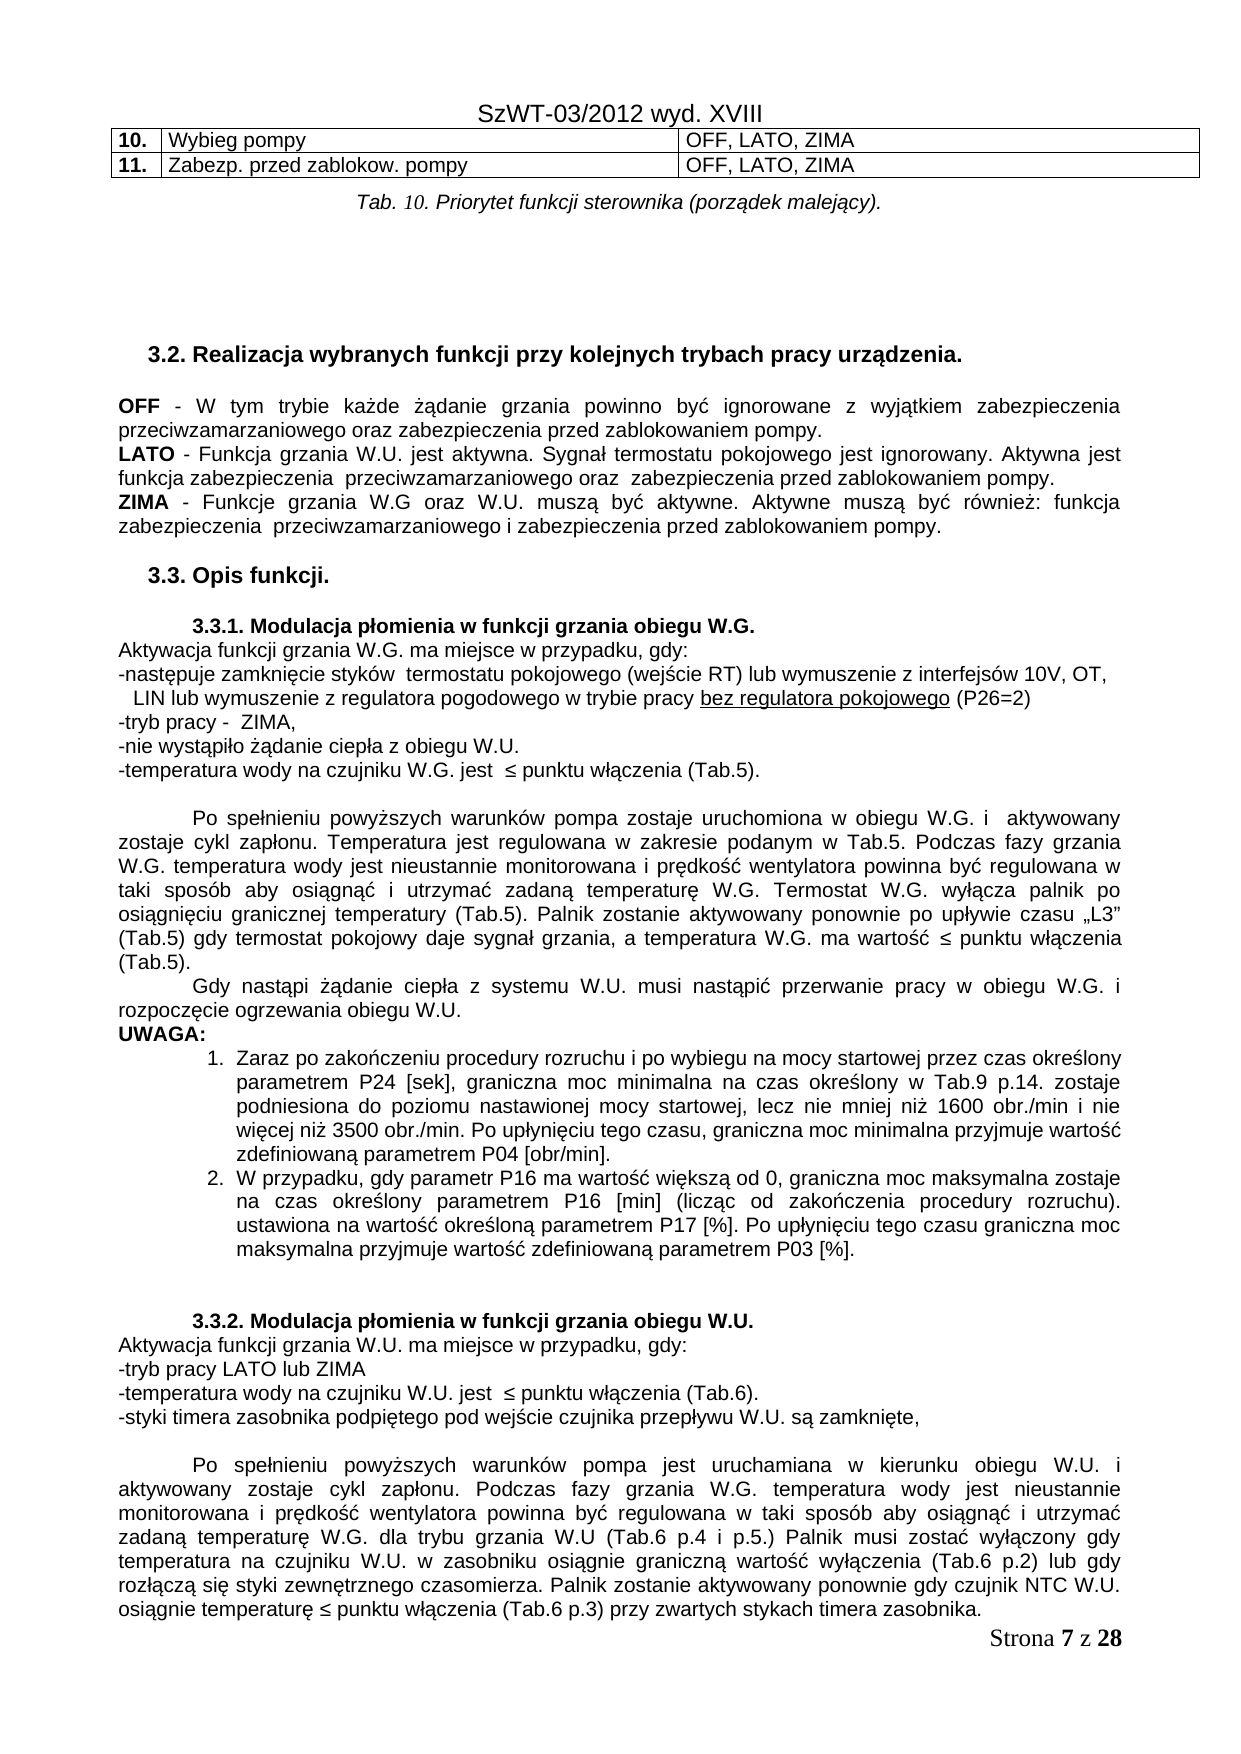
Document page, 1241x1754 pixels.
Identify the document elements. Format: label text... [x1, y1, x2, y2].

subtitle 3.3. Opis funkcji. [148, 562, 1122, 588]
table_cell Zabezp. przed zablokow. pompy [162, 153, 678, 176]
table_cell OFF, LATO, ZIMA [679, 153, 1199, 176]
text -temperatura wody na czujniku W.U. jest ≤ punktu włączenia (Tab.6). [118, 1381, 1122, 1405]
text Tab. 10. Priorytet funkcji sterownika (porządek malejący). [118, 189, 1122, 214]
table_cell OFF, LATO, ZIMA [679, 129, 1199, 152]
text Po spełnieniu powyższych warunków pompa zostaje uruchomiona w obiegu W.G. i aktywowany zostaje cykl zapłonu. Temperatura jest regulowana w zakresie podanym w Tab.5. Podczas fazy grzania W.G. temperatura wody jest nieustannie monitorowana i prędkość wentylatora powinna być regulowana w taki sposób aby osiągnąć i utrzymać zadaną temperaturę W.G. Termostat W.G. wyłącza palnik po osiągnięciu granicznej temperatury (Tab.5). Palnik zostanie aktywowany ponownie po upływie czasu „L3” (Tab.5) gdy termostat pokojowy daje sygnał grzania, a temperatura W.G. ma wartość ≤ punktu włączenia (Tab.5). [118, 806, 1122, 974]
list Zaraz po zakończeniu procedury rozruchu i po wybiegu na mocy startowej przez czas określony parametrem P24 [sek], graniczna moc minimalna na czas określony w Tab.9 p.14. zostaje podniesiona do poziomu nastawionej mocy startowej, lecz nie mniej niż 1600 obr./min i nie więcej niż 3500 obr./min. Po upłynięciu tego czasu, graniczna moc minimalna przyjmuje wartość zdefiniowaną parametrem P04 [obr/min]. [207, 1046, 1122, 1165]
subtitle 3.2. Realizacja wybranych funkcji przy kolejnych trybach pracy urządzenia. [148, 341, 1122, 394]
text -tryb pracy - ZIMA, [118, 710, 1122, 734]
text -tryb pracy LATO lub ZIMA [118, 1357, 1122, 1381]
text -nie wystąpiło żądanie ciepła z obiegu W.U. [118, 734, 1122, 758]
text Aktywacja funkcji grzania W.G. ma miejsce w przypadku, gdy: [118, 638, 1122, 662]
text Aktywacja funkcji grzania W.U. ma miejsce w przypadku, gdy: [118, 1333, 1122, 1357]
text Po spełnieniu powyższych warunków pompa jest uruchamiana w kierunku obiegu W.U. i aktywowany zostaje cykl zapłonu. Podczas fazy grzania W.G. temperatura wody jest nieustannie monitorowana i prędkość wentylatora powinna być regulowana w taki sposób aby osiągnąć i utrzymać zadaną temperaturę W.G. dla trybu grzania W.U (Tab.6 p.4 i p.5.) Palnik musi zostać wyłączony gdy temperatura na czujniku W.U. w zasobniku osiągnie graniczną wartość wyłączenia (Tab.6 p.2) lub gdy rozłączą się styki zewnętrznego czasomierza. Palnik zostanie aktywowany ponownie gdy czujnik NTC W.U. osiągnie temperaturę ≤ punktu włączenia (Tab.6 p.3) przy zwartych stykach timera zasobnika. [118, 1453, 1122, 1621]
table_cell Wybieg pompy [162, 129, 678, 152]
text -temperatura wody na czujniku W.G. jest ≤ punktu włączenia (Tab.5). [118, 758, 1122, 782]
text -następuje zamknięcie styków termostatu pokojowego (wejście RT) lub wymuszenie z interfejsów 10V, OT, LIN lub wymuszenie z regulatora pogodowego w trybie pracy bez regulatora pokojowego (P26=2) [118, 662, 1122, 710]
subtitle 3.3.2. Modulacja płomienia w funkcji grzania obiegu W.U. [192, 1309, 1122, 1333]
text ZIMA - Funkcje grzania W.G oraz W.U. muszą być aktywne. Aktywne muszą być również: funkcja zabezpieczenia przeciwzamarzaniowego i zabezpieczenia przed zablokowaniem pompy. [118, 490, 1122, 538]
subtitle 3.3.1. Modulacja płomienia w funkcji grzania obiegu W.G. [192, 614, 1122, 638]
list W przypadku, gdy parametr P16 ma wartość większą od 0, graniczna moc maksymalna zostaje na czas określony parametrem P16 [min] (licząc od zakończenia procedury rozruchu). ustawiona na wartość określoną parametrem P17 [%]. Po upłynięciu tego czasu graniczna moc maksymalna przyjmuje wartość zdefiniowaną parametrem P03 [%]. [207, 1165, 1122, 1261]
text -styki timera zasobnika podpiętego pod wejście czujnika przepływu W.U. są zamknięte, [118, 1405, 1122, 1429]
text LATO - Funkcja grzania W.U. jest aktywna. Sygnał termostatu pokojowego jest ignorowany. Aktywna jest funkcja zabezpieczenia przeciwzamarzaniowego oraz zabezpieczenia przed zablokowaniem pompy. [118, 442, 1122, 490]
text OFF - W tym trybie każde żądanie grzania powinno być ignorowane z wyjątkiem zabezpieczenia przeciwzamarzaniowego oraz zabezpieczenia przed zablokowaniem pompy. [118, 394, 1122, 442]
table_cell [112, 153, 161, 176]
table_cell [112, 129, 161, 152]
text UWAGA: [118, 1022, 1122, 1046]
text Gdy nastąpi żądanie ciepła z systemu W.U. musi nastąpić przerwanie pracy w obiegu W.G. i rozpoczęcie ogrzewania obiegu W.U. [118, 974, 1122, 1022]
